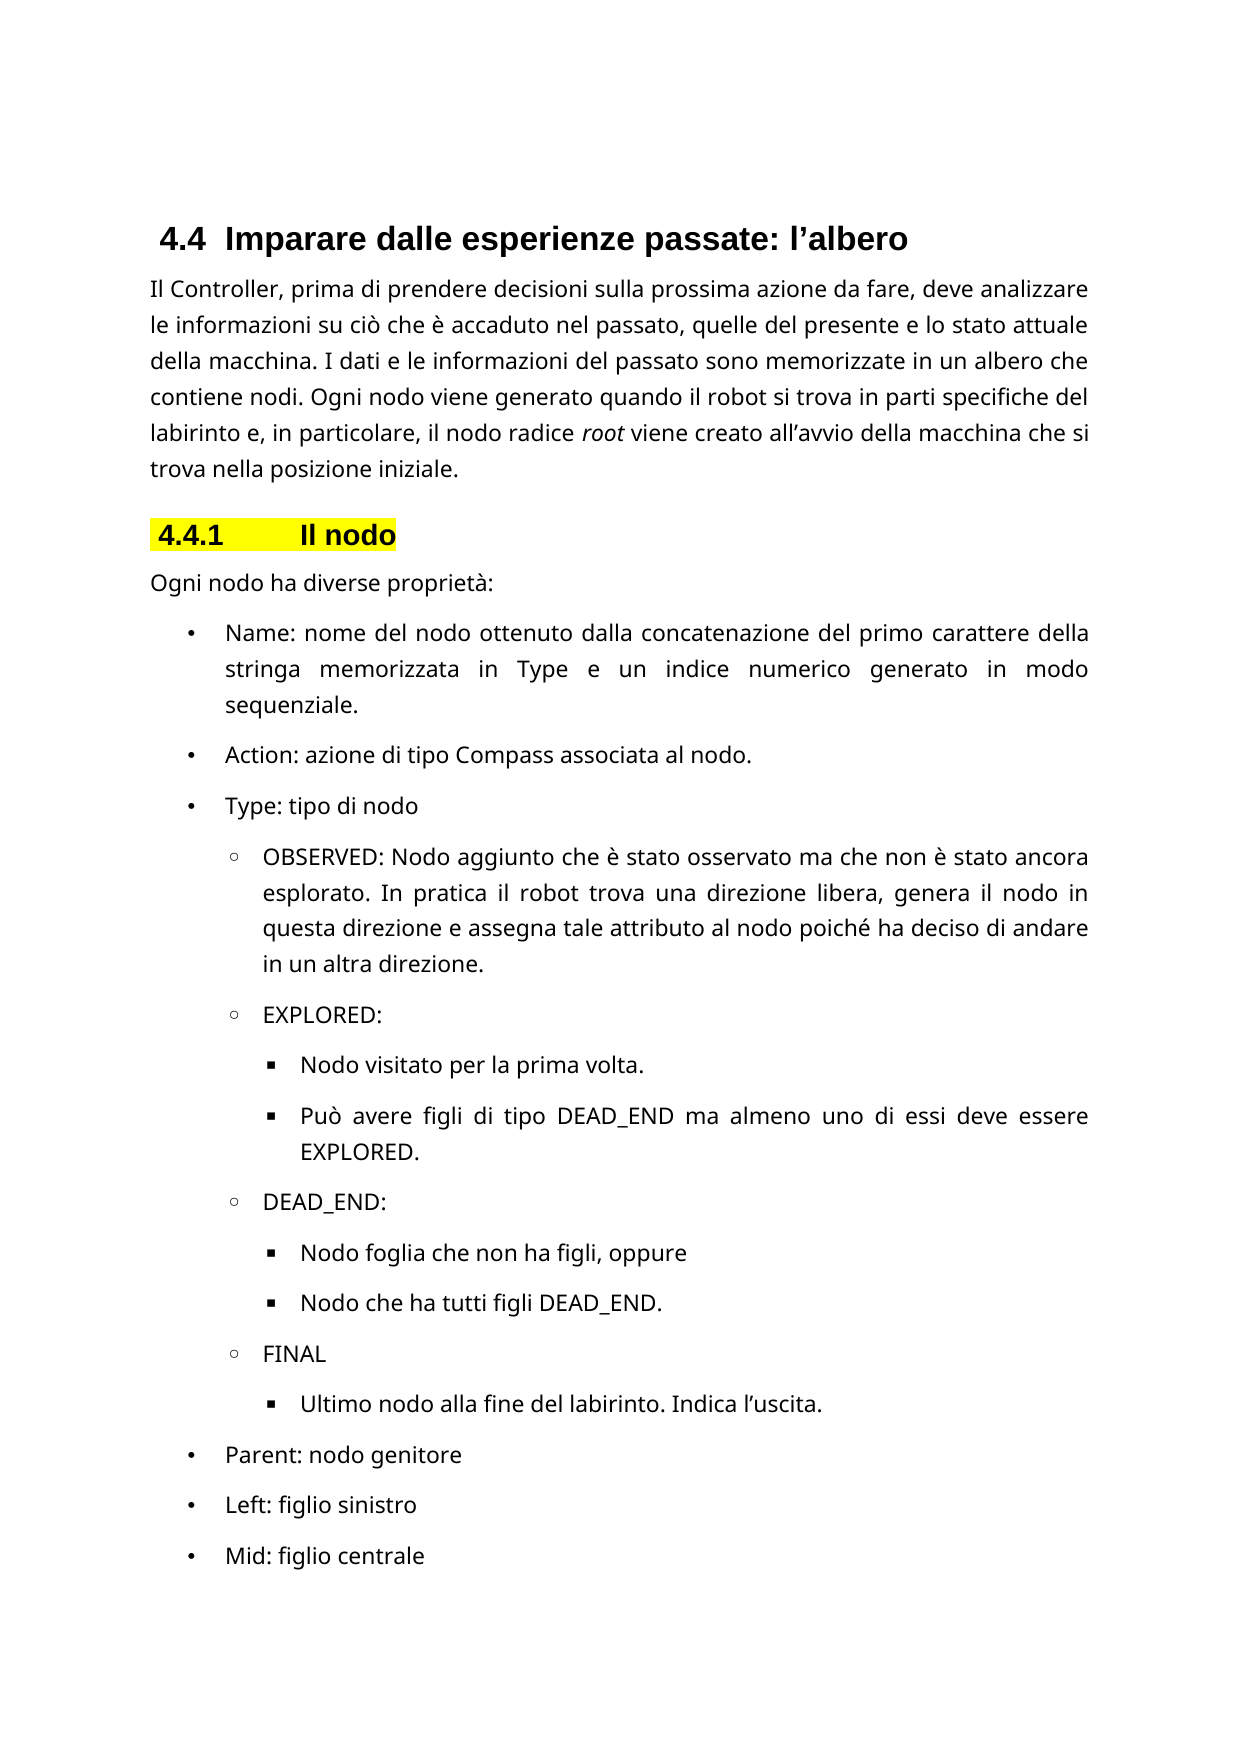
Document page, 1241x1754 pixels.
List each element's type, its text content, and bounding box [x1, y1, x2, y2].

list Name: nome del nodo ottenuto dalla concatenazione del primo carattere della stringa memorizzata in Type e un indice numerico generato in modo sequenziale. [187, 617, 1090, 720]
list DEAD_END: [225, 1186, 1090, 1218]
list Parent: nodo genitore [187, 1439, 1090, 1470]
list Type: tipo di nodo [187, 790, 1090, 821]
list Nodo visitato per la prima volta. [262, 1049, 1090, 1081]
list EXPLORED: [225, 999, 1090, 1030]
subtitle Il nodo [150, 518, 1090, 551]
list Nodo foglia che non ha figli, oppure [262, 1237, 1090, 1268]
list Left: figlio sinistro [187, 1489, 1090, 1521]
text Il Controller, prima di prendere decisioni sulla prossima azione da fare, deve analizzare le informazioni su ciò che è accaduto nel passato, quelle del presente e lo stato attuale della macchina. I dati e le informazioni del passato sono memorizzate in un albero che contiene nodi. Ogni nodo viene generato quando il robot si trova in parti specifiche del labirinto e, in particolare, il nodo radice root viene creato all’avvio della macchina che si trova nella posizione iniziale. [150, 273, 1090, 484]
list Action: azione di tipo Compass associata al nodo. [187, 739, 1090, 771]
list Può avere figli di tipo DEAD_END ma almeno uno di essi deve essere EXPLORED. [262, 1100, 1090, 1167]
list FINAL [225, 1338, 1090, 1369]
list Ultimo nodo alla fine del labirinto. Indica l’uscita. [262, 1388, 1090, 1420]
subtitle Imparare dalle esperienze passate: l’albero [150, 219, 1090, 257]
list Nodo che ha tutti figli DEAD_END. [262, 1287, 1090, 1319]
text Ogni nodo ha diverse proprietà: [150, 567, 1090, 598]
list Mid: figlio centrale [187, 1540, 1090, 1571]
list OBSERVED: Nodo aggiunto che è stato osservato ma che non è stato ancora esplorato. In pratica il robot trova una direzione libera, genera il nodo in questa direzione e assegna tale attributo al nodo poiché ha deciso di andare in un altra direzione. [225, 841, 1090, 979]
